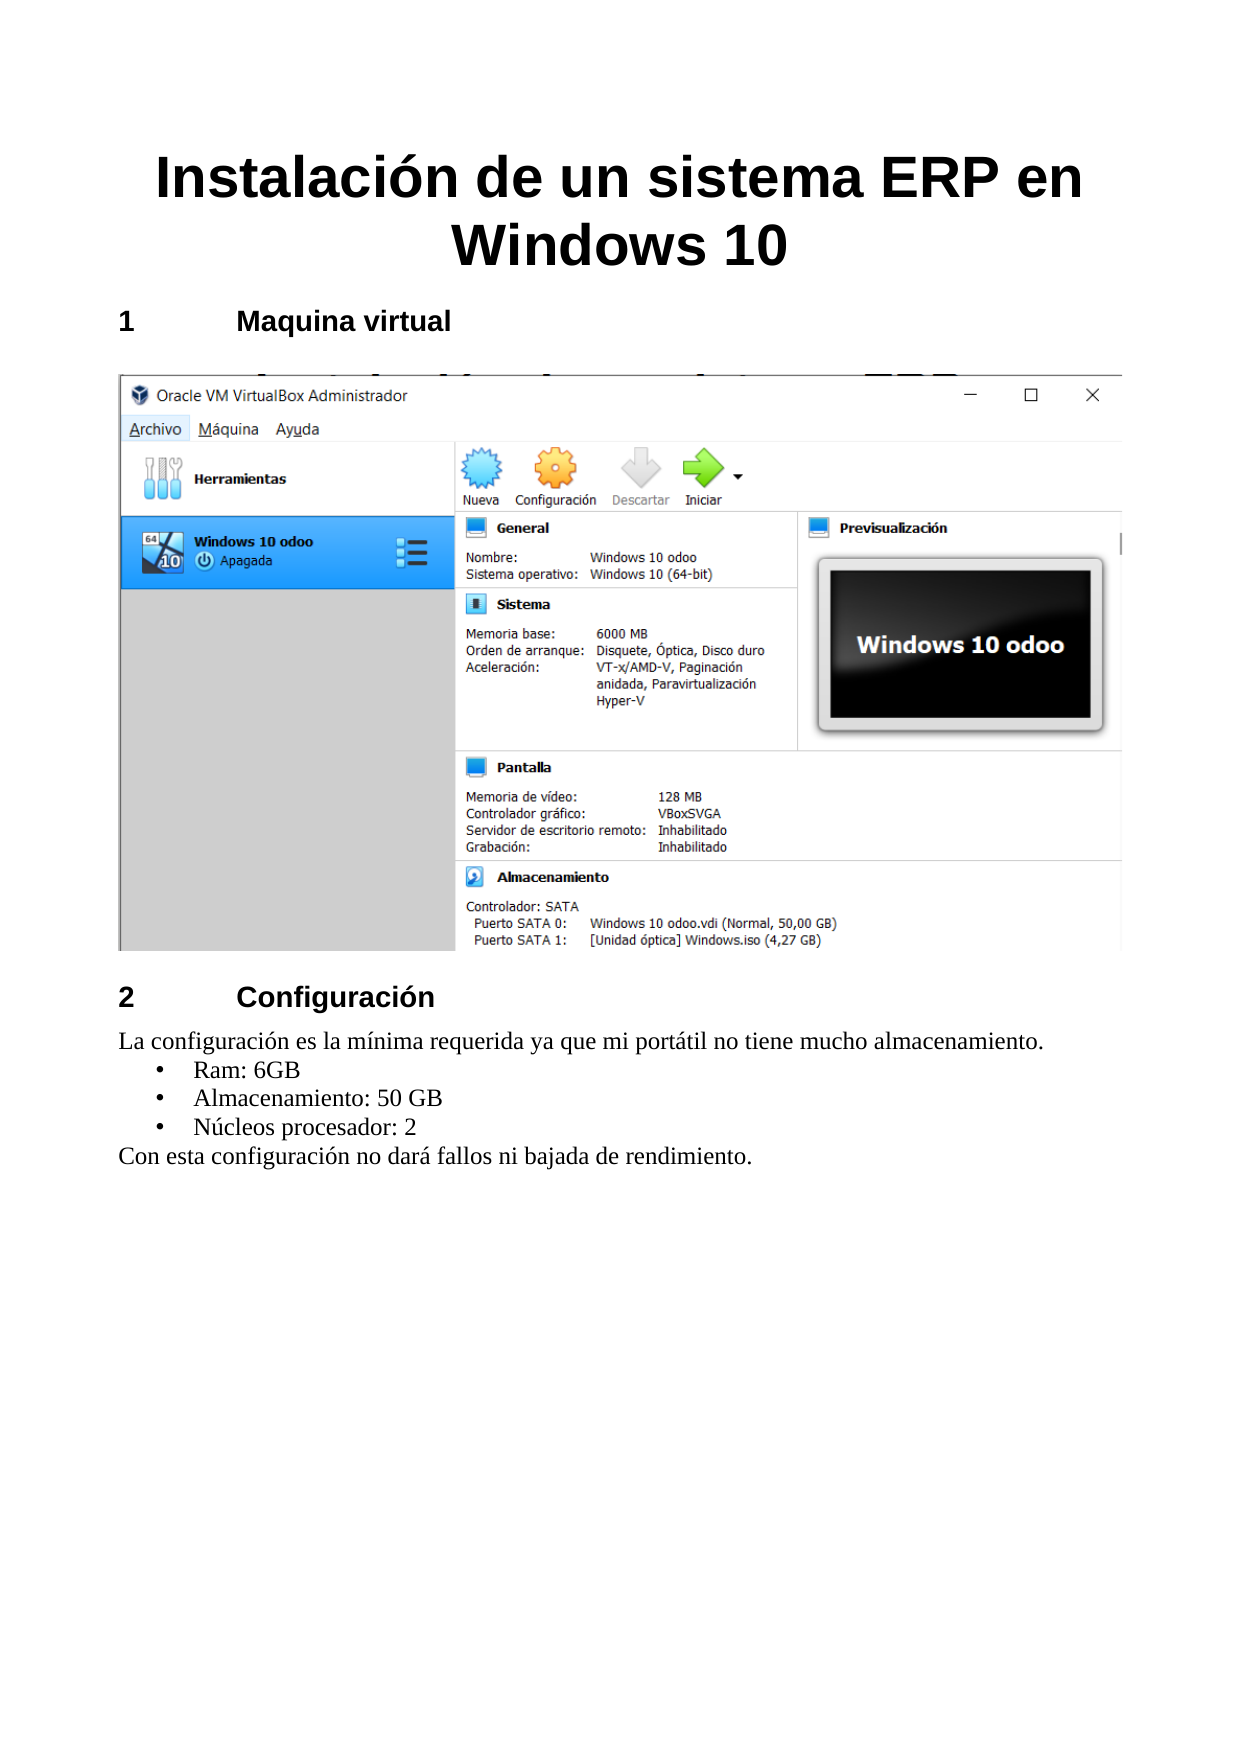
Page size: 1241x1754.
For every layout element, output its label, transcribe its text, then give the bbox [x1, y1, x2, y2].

text La configuración es la mínima requerida ya que mi portátil no tiene mucho almacenamiento. [118, 1026, 1122, 1055]
title Instalación de un sistema ERP en Windows 10 [118, 143, 1122, 277]
subtitle Configuración [118, 951, 1122, 1013]
list Almacenamiento: 50 GB [156, 1083, 1122, 1112]
picture [118, 374, 1123, 951]
list Ram: 6GB [156, 1055, 1122, 1083]
subtitle Maquina virtual [118, 304, 1122, 338]
subtitle [118, 365, 1122, 374]
list Núcleos procesador: 2 [156, 1112, 1122, 1141]
text Con esta configuración no dará fallos ni bajada de rendimiento. [118, 1141, 1122, 1170]
